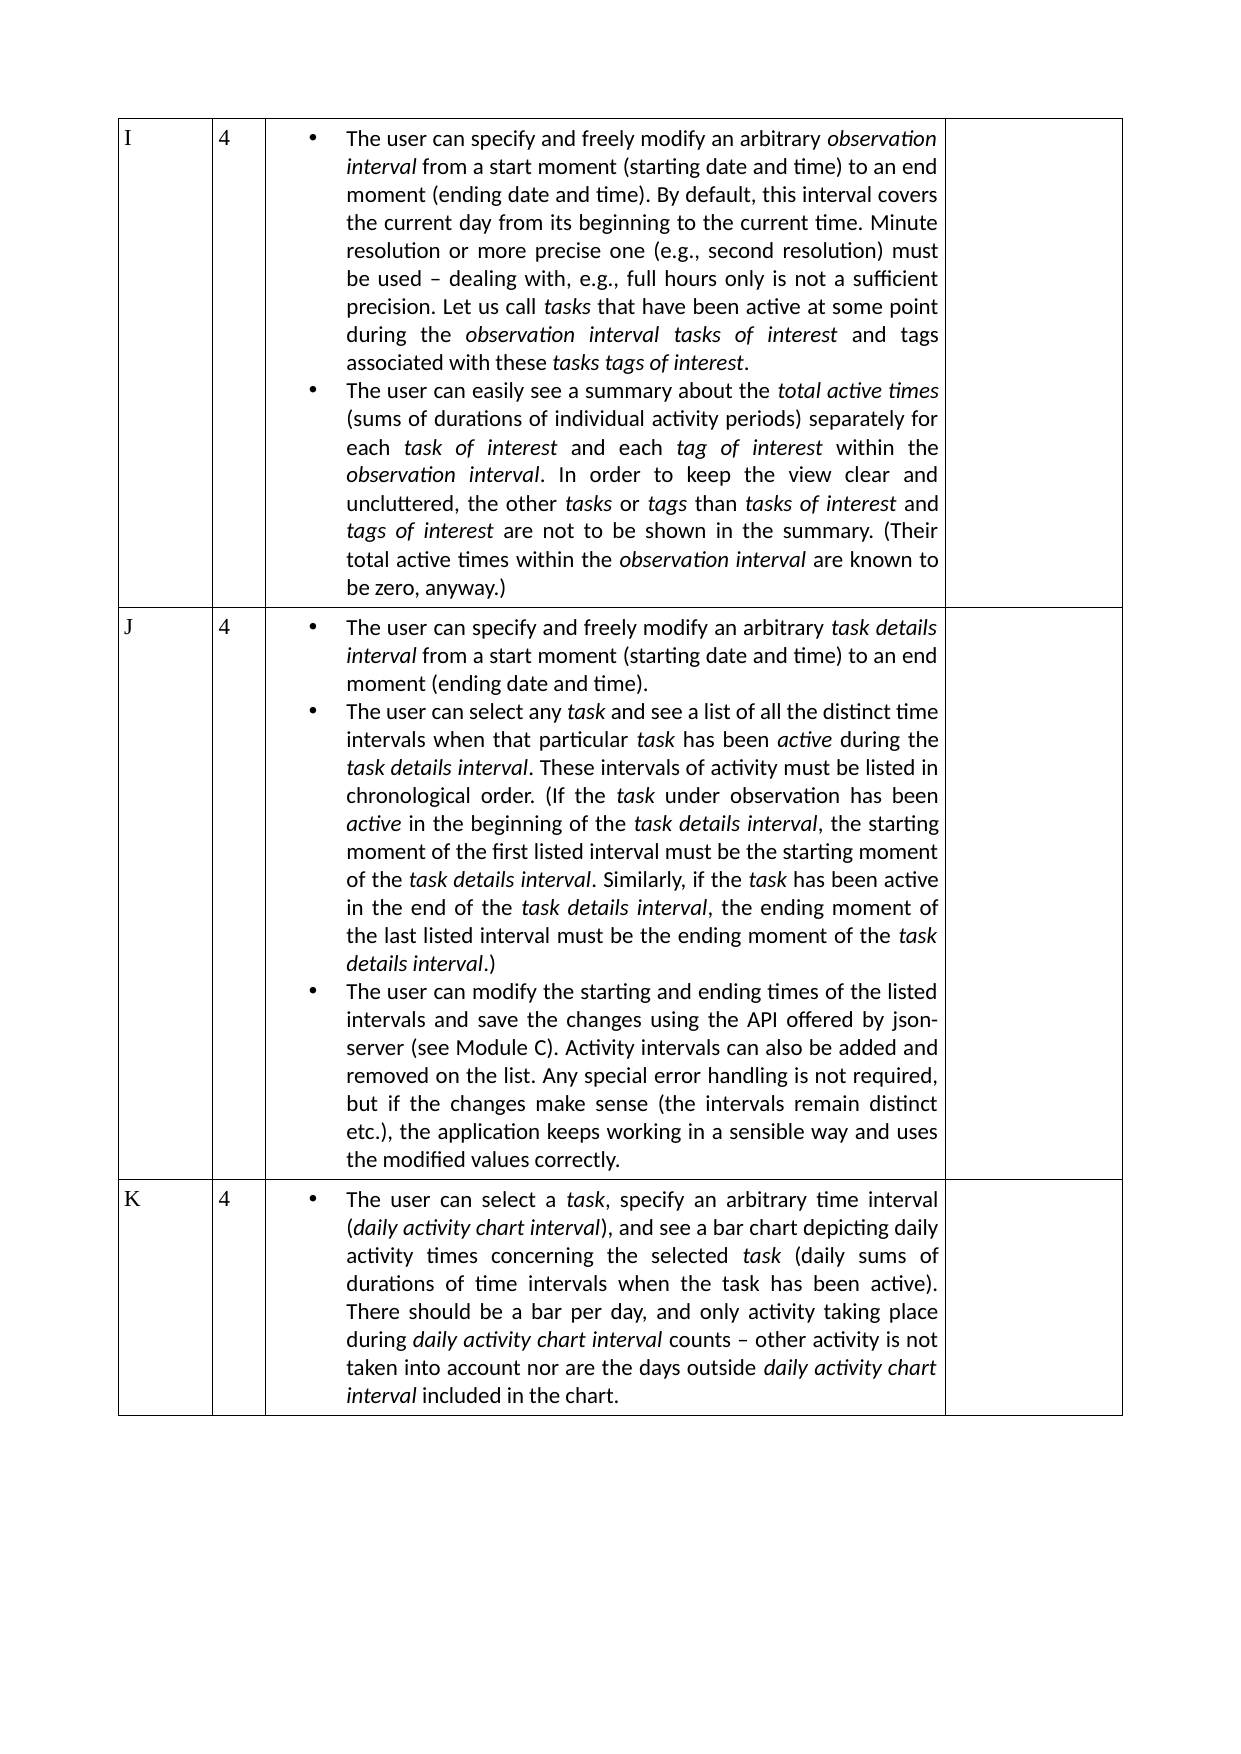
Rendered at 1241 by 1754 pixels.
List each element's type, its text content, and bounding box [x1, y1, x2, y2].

table_cell 4 [213, 1180, 265, 1415]
table_cell 4 [213, 608, 265, 1179]
table_cell J [119, 608, 212, 1179]
table_cell The user can select a task, specify an arbitrary time interval (daily activity chart interval), and see a bar chart depicting daily activity times concerning the selected task (daily sums of durations of time intervals when the task has been active). There should be a bar per day, and only activity taking place during daily activity chart interval counts – other activity is not taken into account nor are the days outside daily activity chart interval included in the chart. [266, 1180, 945, 1415]
table_cell [946, 608, 1122, 1179]
table_cell The user can specify and freely modify an arbitrary observation interval from a start moment (starting date and time) to an end moment (ending date and time). By default, this interval covers the current day from its beginning to the current time. Minute resolution or more precise one (e.g., second resolution) must be used – dealing with, e.g., full hours only is not a sufficient precision. Let us call tasks that have been active at some point during the observation interval tasks of interest and tags associated with these tasks tags of interest. The user can easily see a summary about the total active times (sums of durations of individual activity periods) separately for each task of interest and each tag of interest within the observation interval. In order to keep the view clear and uncluttered, the other tasks or tags than tasks of interest and tags of interest are not to be shown in the summary. (Their total active times within the observation interval are known to be zero, anyway.) [266, 119, 945, 606]
table_cell The user can specify and freely modify an arbitrary task details interval from a start moment (starting date and time) to an end moment (ending date and time). The user can select any task and see a list of all the distinct time intervals when that particular task has been active during the task details interval. These intervals of activity must be listed in chronological order. (If the task under observation has been active in the beginning of the task details interval, the starting moment of the first listed interval must be the starting moment of the task details interval. Similarly, if the task has been active in the end of the task details interval, the ending moment of the last listed interval must be the ending moment of the task details interval.) The user can modify the starting and ending times of the listed intervals and save the changes using the API offered by json-server (see Module C). Activity intervals can also be added and removed on the list. Any special error handling is not required, but if the changes make sense (the intervals remain distinct etc.), the application keeps working in a sensible way and uses the modified values correctly. [266, 608, 945, 1179]
table_cell K [119, 1180, 212, 1415]
table_cell 4 [213, 119, 265, 606]
table_cell [946, 1180, 1122, 1415]
table_cell [946, 119, 1122, 606]
table_cell I [119, 119, 212, 606]
